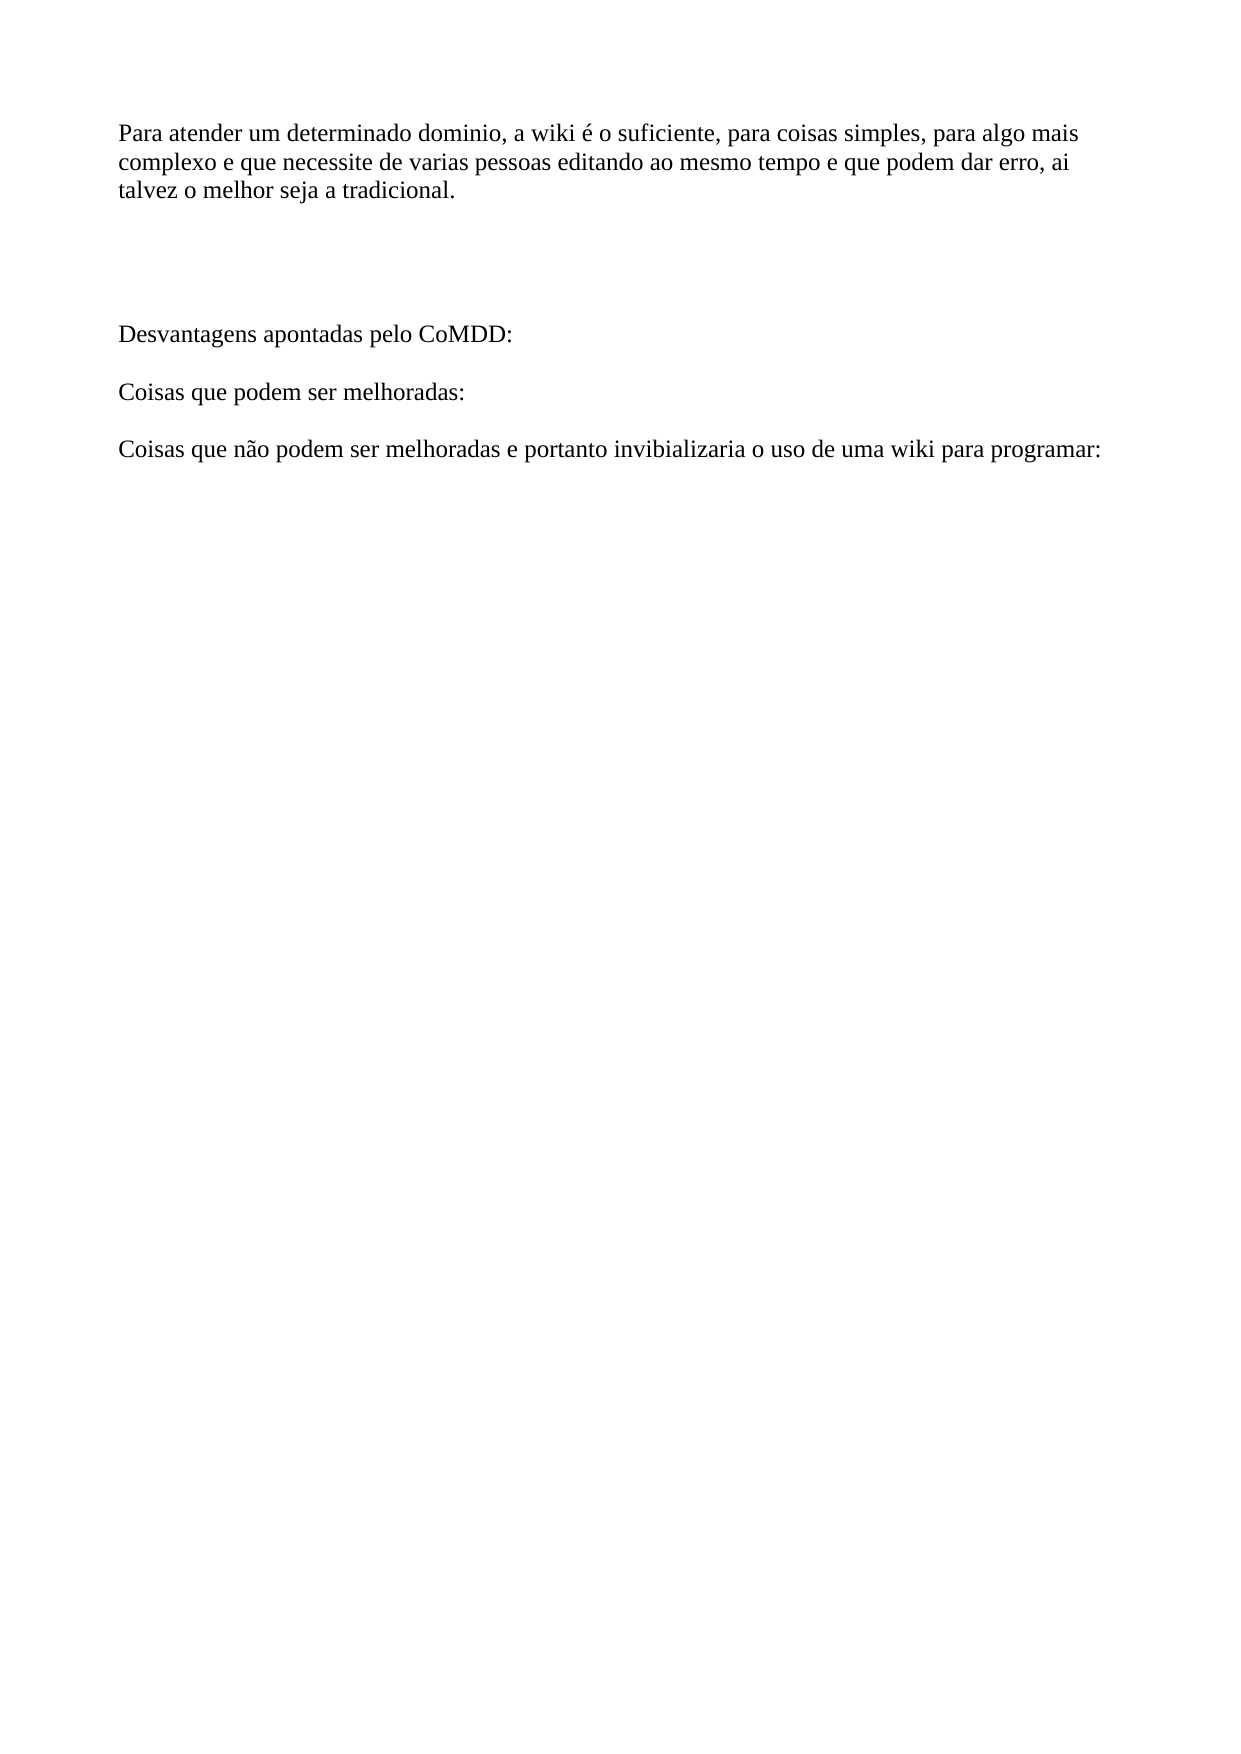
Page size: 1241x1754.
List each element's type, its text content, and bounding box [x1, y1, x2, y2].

text Coisas que podem ser melhoradas: [118, 377, 1122, 406]
text Para atender um determinado dominio, a wiki é o suficiente, para coisas simples, para algo mais complexo e que necessite de varias pessoas editando ao mesmo tempo e que podem dar erro, ai talvez o melhor seja a tradicional. [118, 118, 1122, 204]
text Coisas que não podem ser melhoradas e portanto invibializaria o uso de uma wiki para programar: [118, 434, 1122, 463]
text Desvantagens apontadas pelo CoMDD: [118, 319, 1122, 348]
